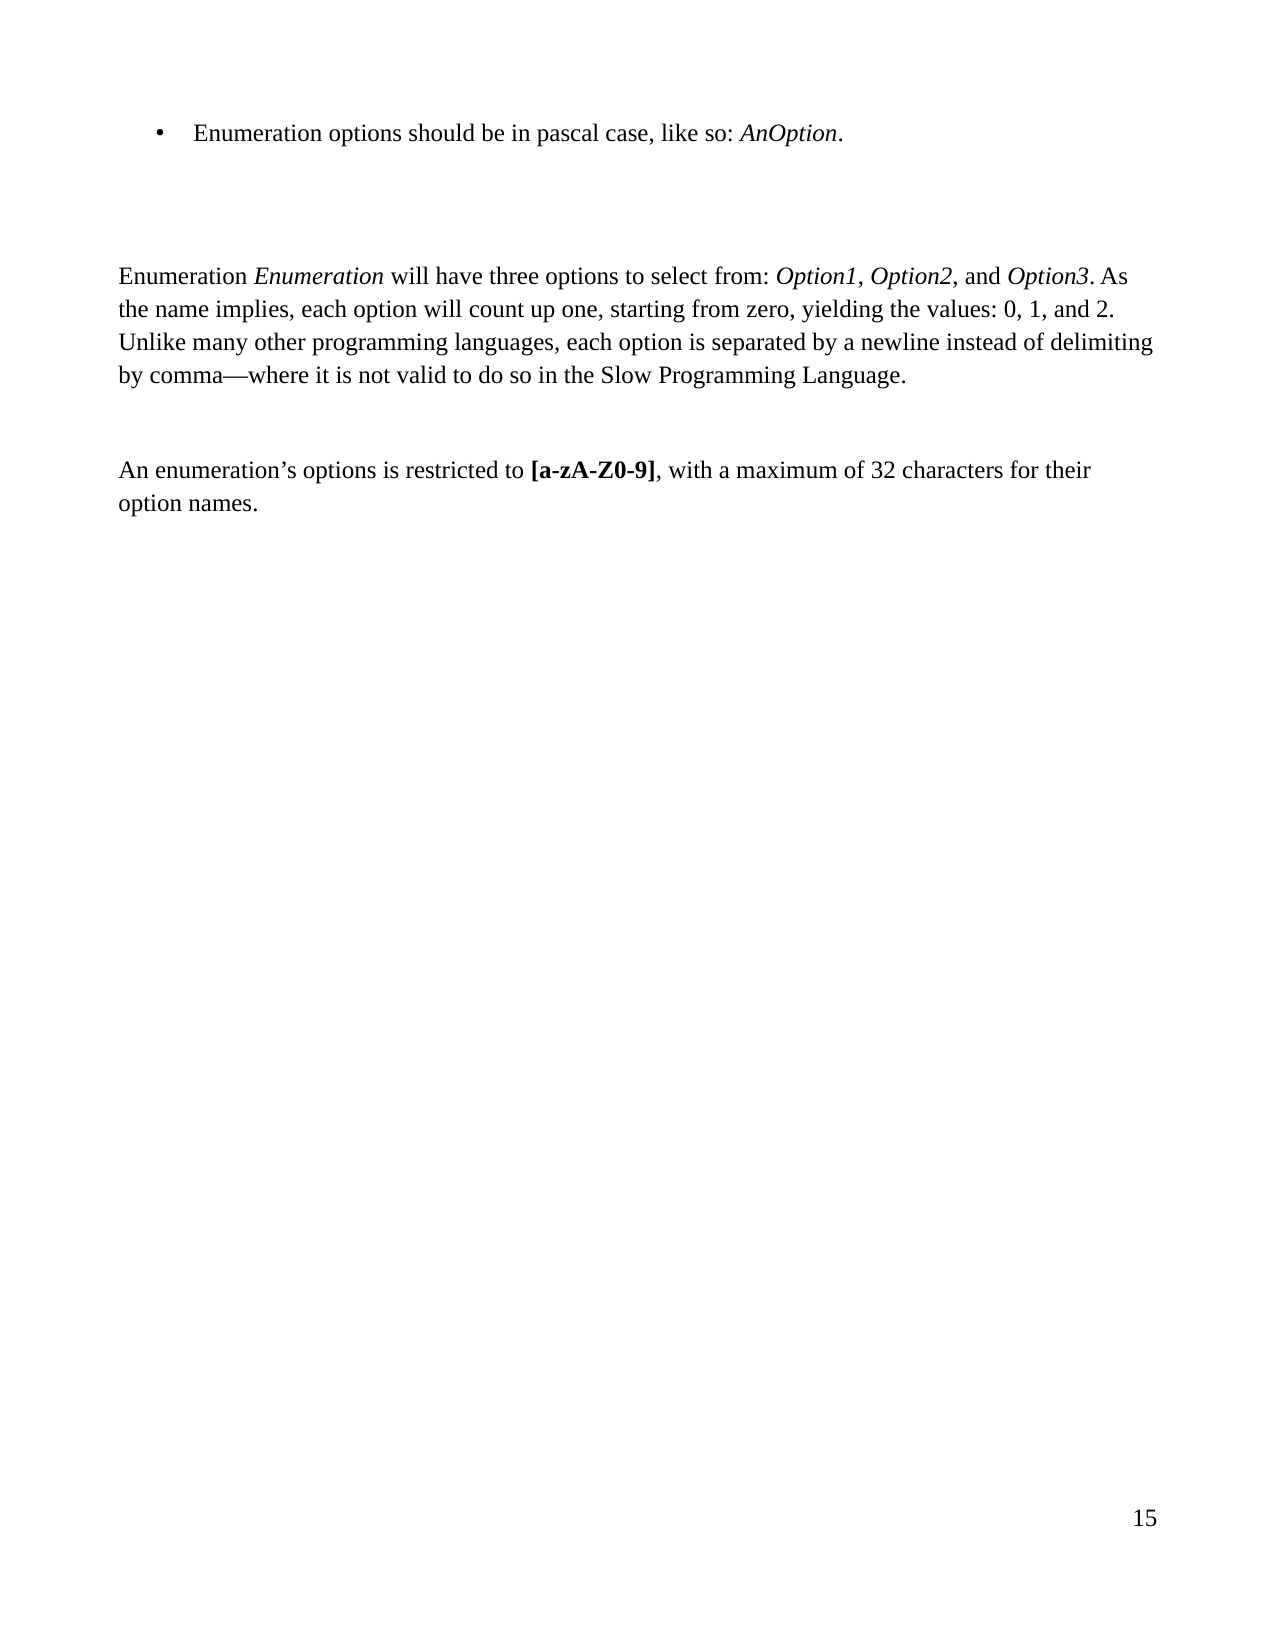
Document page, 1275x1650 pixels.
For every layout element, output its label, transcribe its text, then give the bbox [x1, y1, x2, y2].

text An enumeration’s options is restricted to [a-zA-Z0-9], with a maximum of 32 characters for their option names. [118, 455, 1157, 517]
text Enumeration Enumeration will have three options to select from: Option1, Option2, and Option3. As the name implies, each option will count up one, starting from zero, yielding the values: 0, 1, and 2. Unlike many other programming languages, each option is separated by a newline instead of delimiting by comma—where it is not valid to do so in the Slow Programming Language. [118, 261, 1157, 389]
list Enumeration options should be in pascal case, like so: AnOption. [156, 118, 1157, 147]
